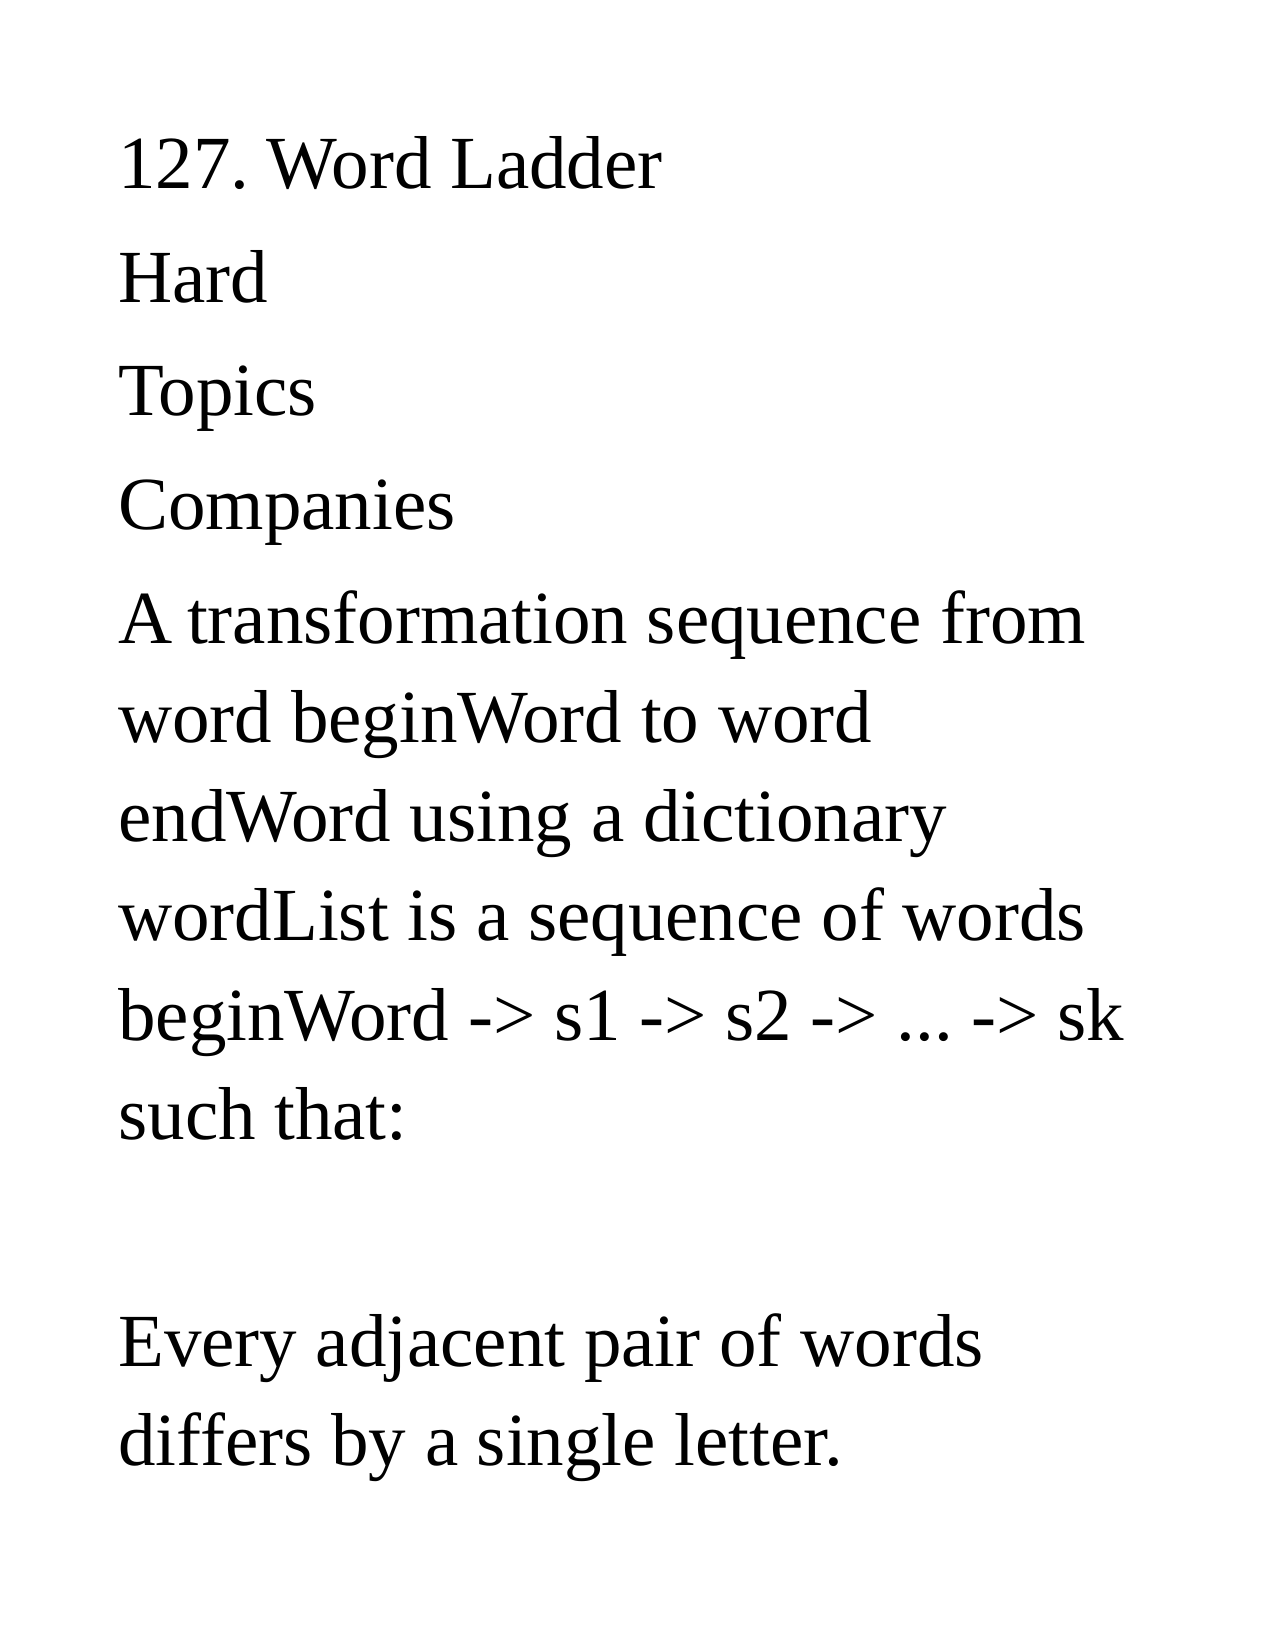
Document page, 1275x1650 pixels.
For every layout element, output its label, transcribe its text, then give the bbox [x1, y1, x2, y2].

text Companies [118, 459, 1157, 546]
text Hard [118, 232, 1157, 318]
text Every adjacent pair of words differs by a single letter. [118, 1296, 1157, 1482]
text Topics [118, 346, 1157, 432]
text A transformation sequence from word beginWord to word endWord using a dictionary wordList is a sequence of words beginWord -> s1 -> s2 -> ... -> sk such that: [118, 573, 1157, 1155]
text 127. Word Ladder [118, 118, 1157, 204]
